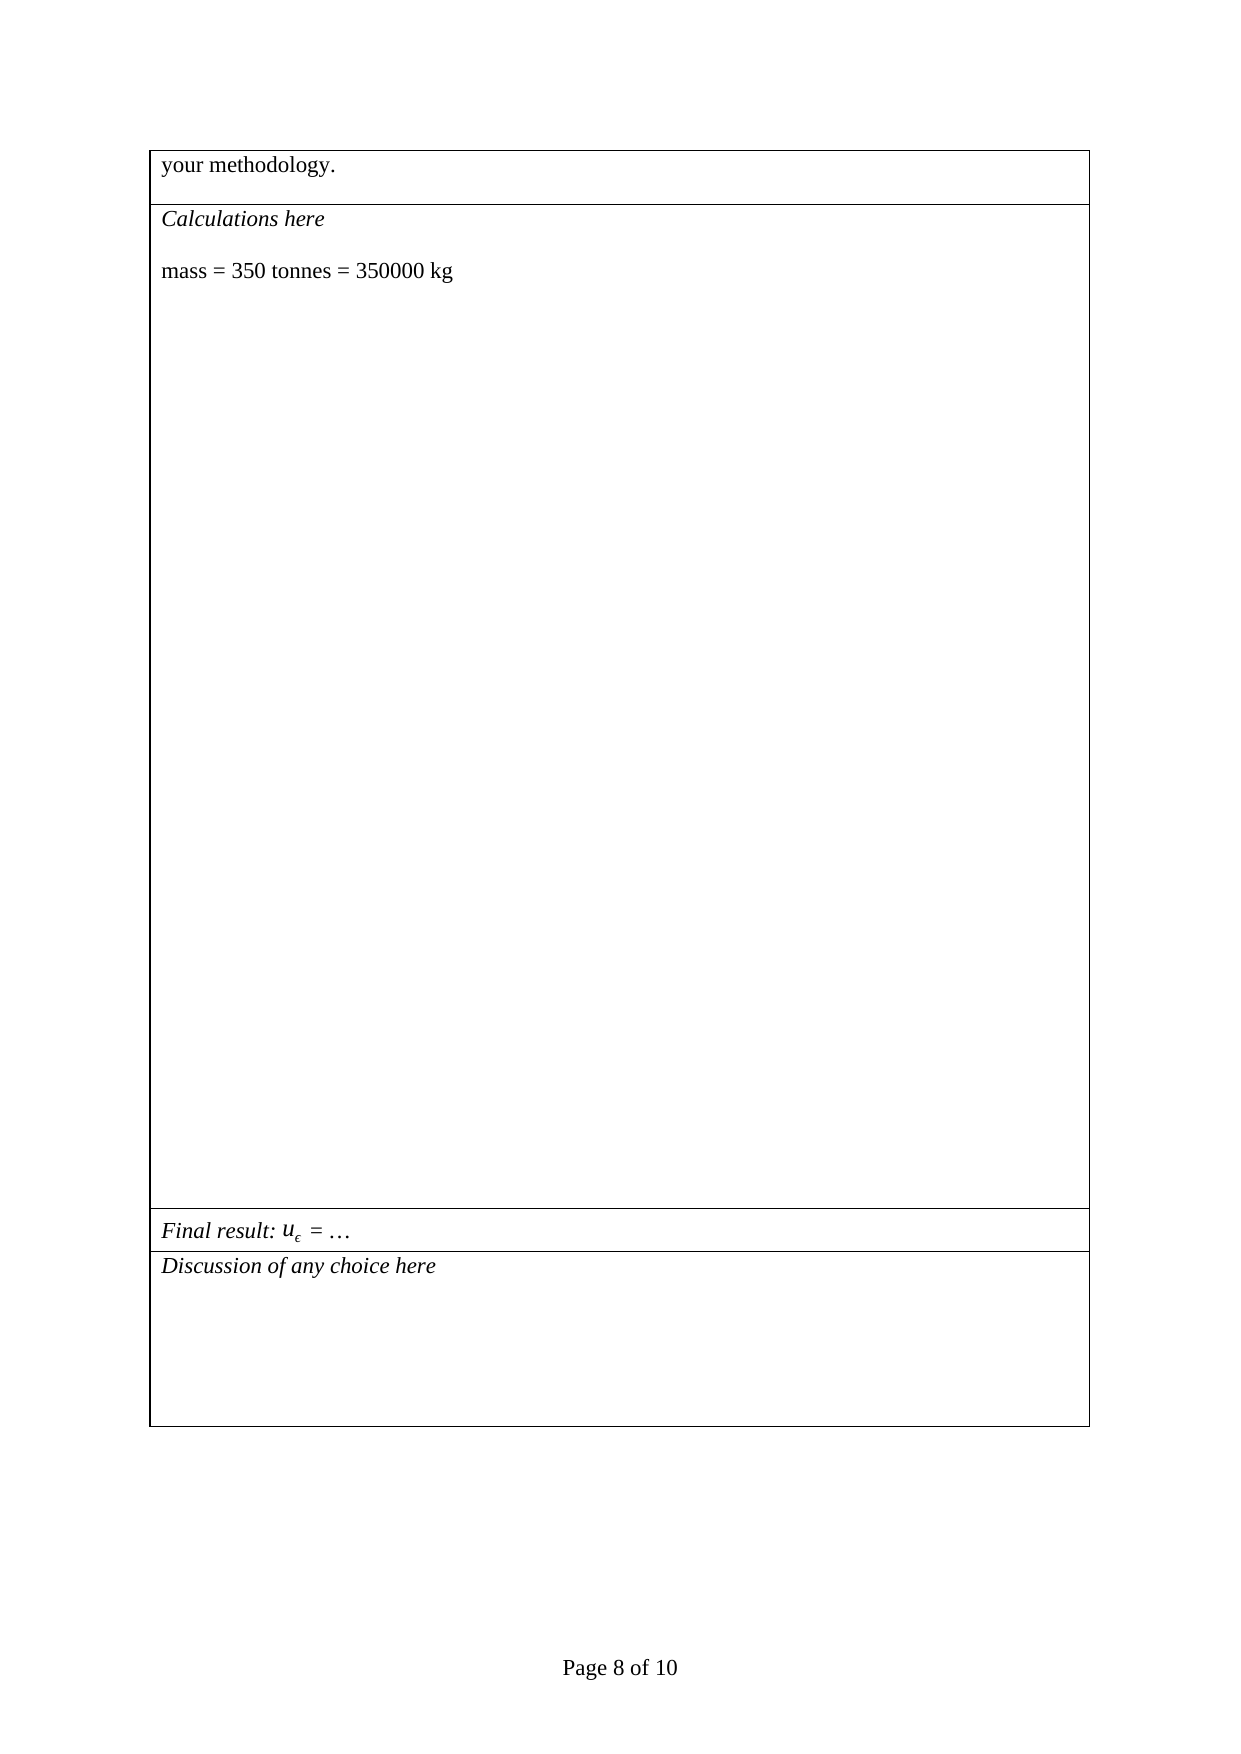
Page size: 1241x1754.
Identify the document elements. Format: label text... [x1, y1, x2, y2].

table_cell your methodology. [151, 151, 1089, 204]
table_cell Calculations here mass = 350 tonnes = 350000 kg [151, 205, 1089, 1208]
table_cell Discussion of any choice here [151, 1252, 1089, 1426]
table_cell Final result: = … [151, 1209, 1089, 1251]
